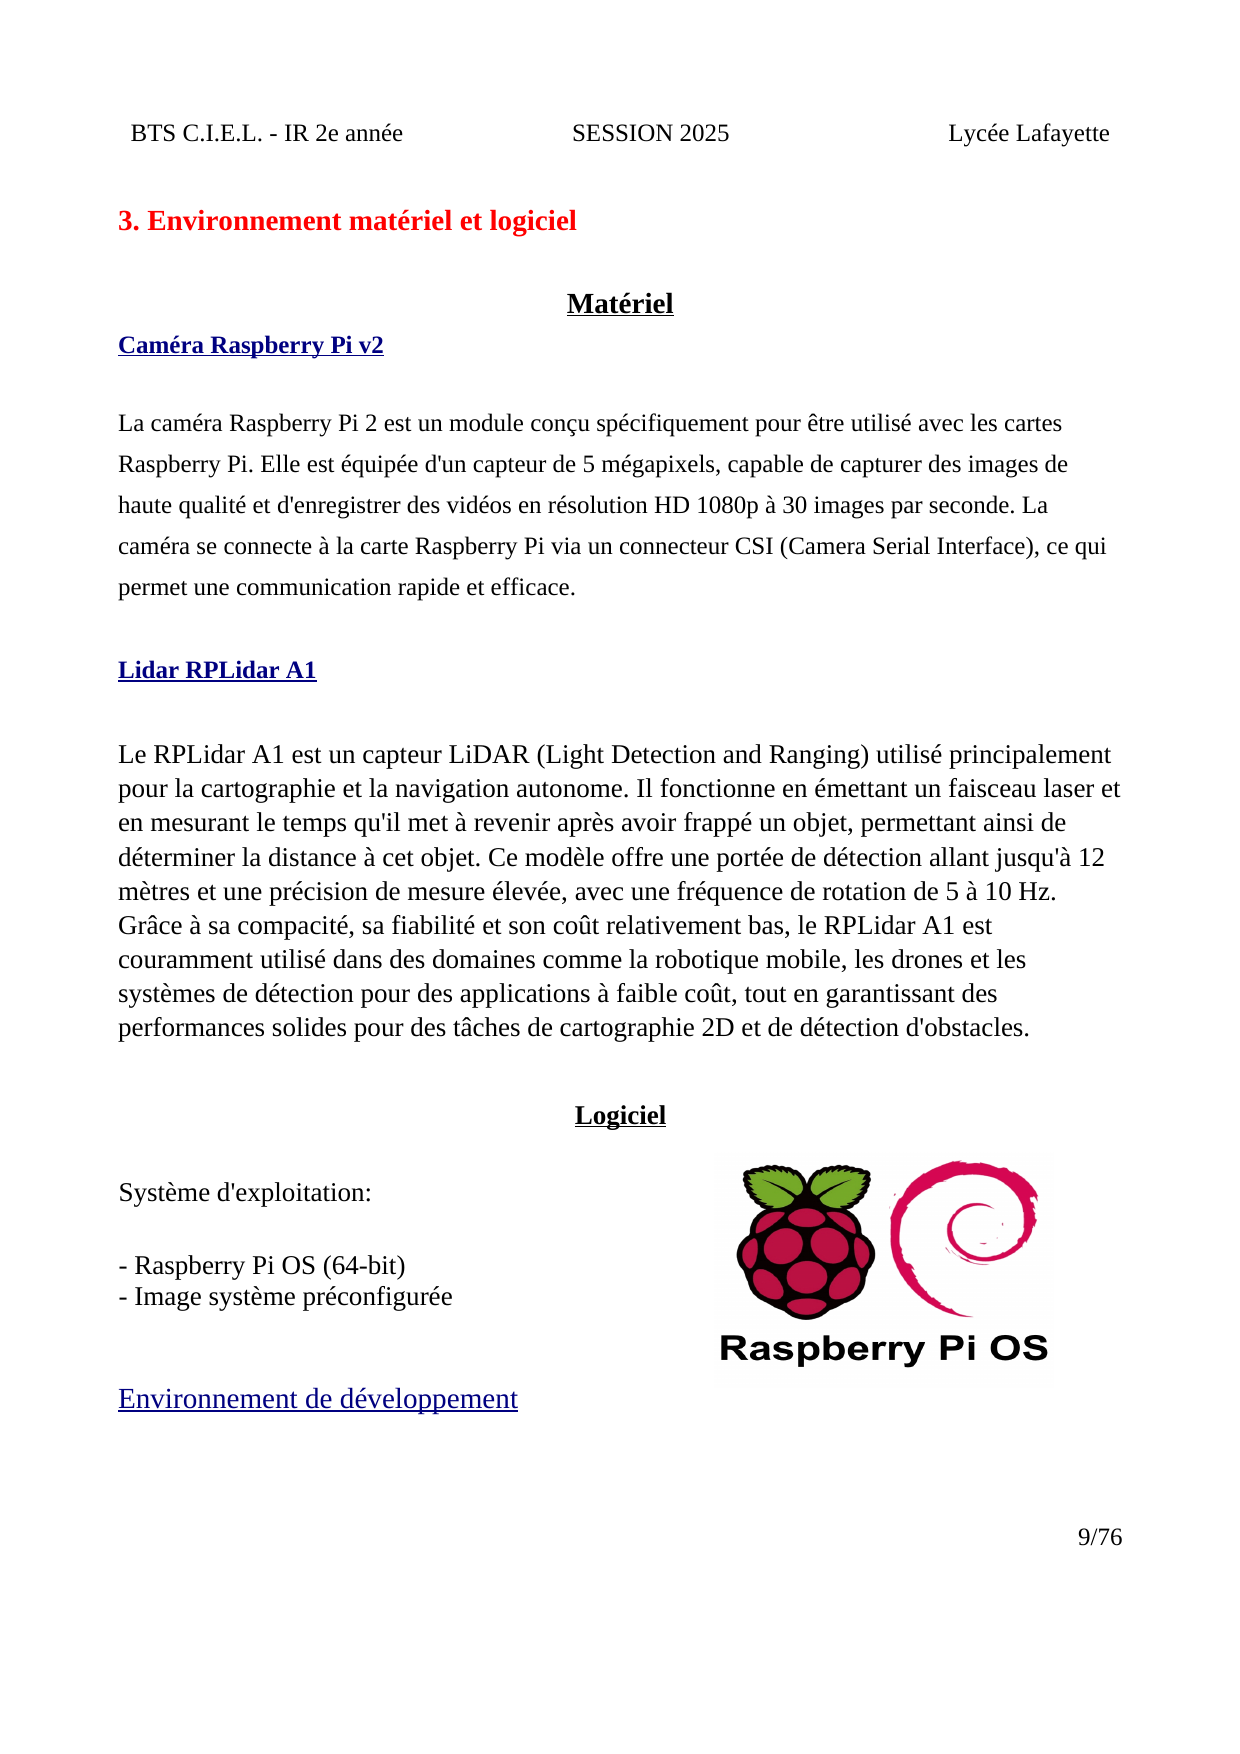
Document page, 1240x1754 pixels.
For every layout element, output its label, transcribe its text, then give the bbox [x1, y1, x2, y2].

text - Image système préconfigurée [118, 1280, 714, 1311]
picture [714, 1152, 1054, 1388]
text - Raspberry Pi OS (64-bit) [118, 1249, 714, 1280]
text [1054, 1249, 1081, 1280]
subtitle Environnement de développement [118, 1381, 1122, 1415]
text [1054, 1280, 1081, 1311]
text Matériel [118, 286, 1122, 319]
subtitle Caméra Raspberry Pi v2 [118, 330, 690, 358]
text [1054, 1177, 1081, 1208]
subtitle 3. Environnement matériel et logiciel [118, 203, 1122, 237]
subtitle Logiciel [118, 1099, 1122, 1130]
subtitle Lidar RPLidar A1 [118, 655, 690, 684]
text Système d'exploitation: [118, 1177, 714, 1208]
text Le RPLidar A1 est un capteur LiDAR (Light Detection and Ranging) utilisé principalement pour la cartographie et la navigation autonome. Il fonctionne en émettant un faisceau laser et en mesurant le temps qu'il met à revenir après avoir frappé un objet, permettant ainsi de déterminer la distance à cet objet. Ce modèle offre une portée de détection allant jusqu'à 12 mètres et une précision de mesure élevée, avec une fréquence de rotation de 5 à 10 Hz. Grâce à sa compacité, sa fiabilité et son coût relativement bas, le RPLidar A1 est couramment utilisé dans des domaines comme la robotique mobile, les drones et les systèmes de détection pour des applications à faible coût, tout en garantissant des performances solides pour des tâches de cartographie 2D et de détection d'obstacles. [118, 738, 1122, 1043]
text La caméra Raspberry Pi 2 est un module conçu spécifiquement pour être utilisé avec les cartes Raspberry Pi. Elle est équipée d'un capteur de 5 mégapixels, capable de capturer des images de haute qualité et d'enregistrer des vidéos en résolution HD 1080p à 30 images par seconde. La caméra se connecte à la carte Raspberry Pi via un connecteur CSI (Camera Serial Interface), ce qui permet une communication rapide et efficace. [118, 408, 1121, 601]
